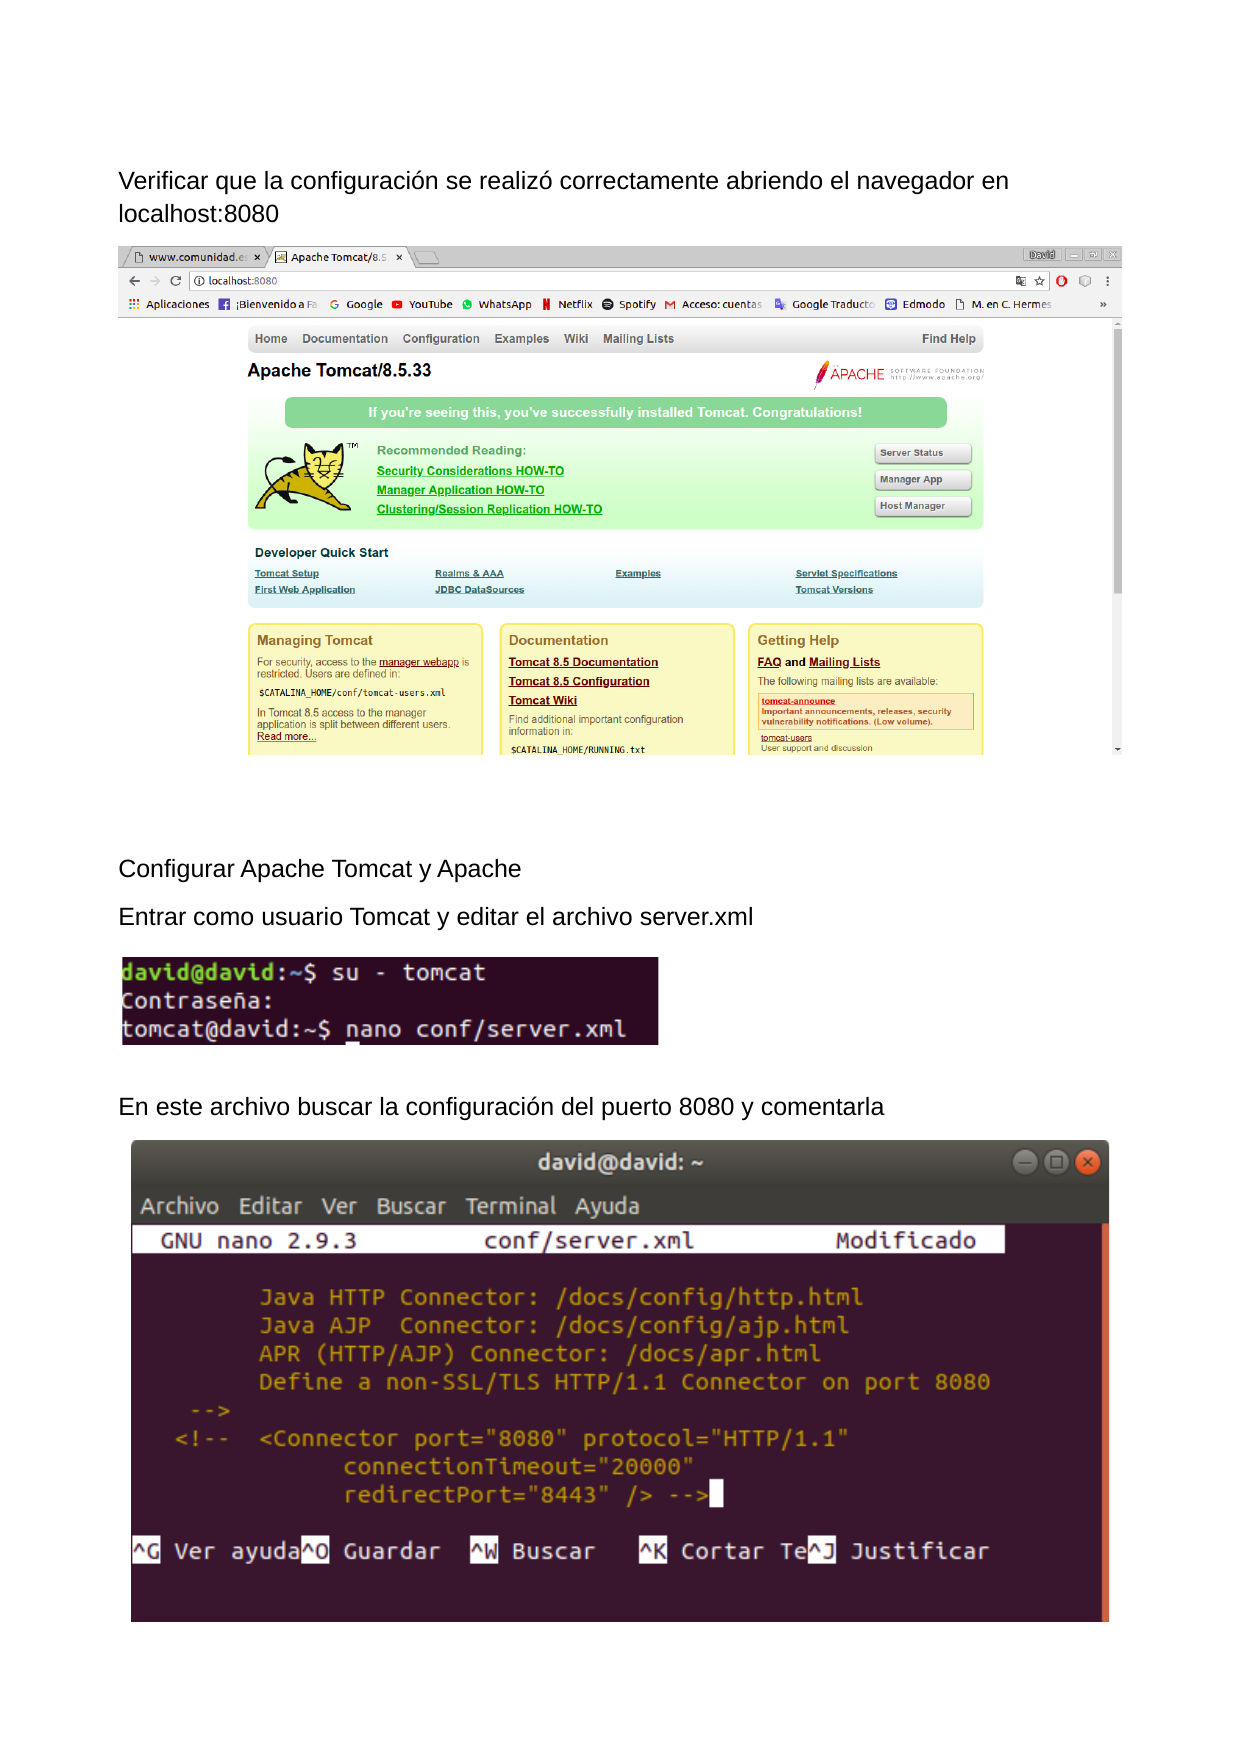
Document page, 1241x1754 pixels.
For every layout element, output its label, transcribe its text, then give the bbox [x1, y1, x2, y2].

text Entrar como usuario Tomcat y editar el archivo server.xml [118, 902, 1122, 931]
text Configurar Apache Tomcat y Apache [118, 854, 1122, 883]
picture [131, 1140, 1110, 1622]
text En este archivo buscar la configuración del puerto 8080 y comentarla [118, 1092, 1122, 1121]
text Verificar que la configuración se realizó correctamente abriendo el navegador en localhost:8080 [118, 166, 1122, 227]
picture [118, 246, 1123, 755]
picture [122, 957, 659, 1045]
